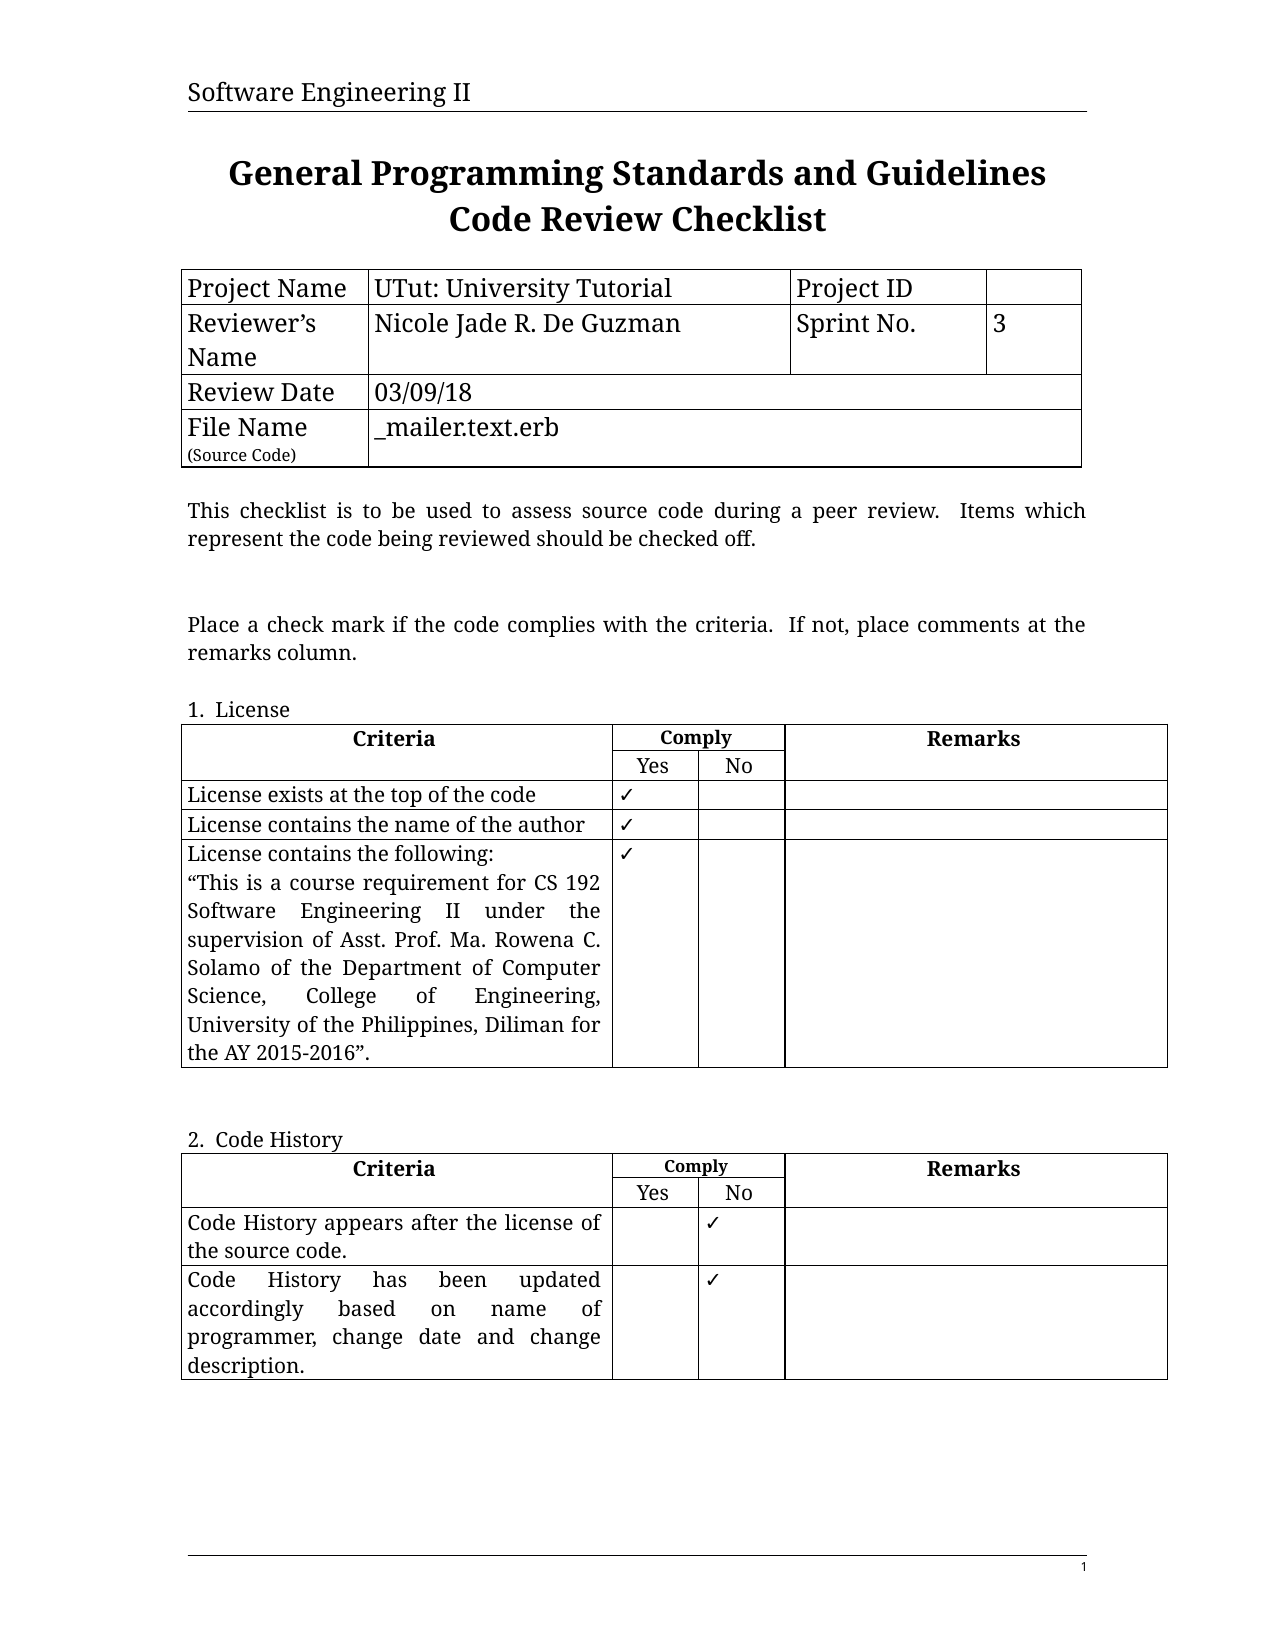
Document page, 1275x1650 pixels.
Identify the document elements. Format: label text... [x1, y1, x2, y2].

table_header Comply [774, 725, 784, 750]
table_cell Yes [687, 751, 698, 779]
table_cell 3 [987, 305, 1081, 373]
table_cell Nicole Jade R. De Guzman [369, 305, 790, 373]
table_cell [699, 781, 704, 809]
text 1. License [187, 695, 1087, 723]
table_cell [786, 1266, 1167, 1379]
table_cell Reviewer’s Name [182, 305, 187, 373]
table_cell Reviewer’s Name [357, 305, 368, 373]
table_cell No [699, 1178, 704, 1207]
table_header Comply [774, 1154, 784, 1177]
table_cell [699, 840, 784, 1067]
table_cell ✓ [613, 810, 618, 838]
table_cell [613, 1208, 698, 1264]
table_cell File Name (Source Code) [357, 410, 368, 466]
table_cell [786, 781, 791, 809]
table_cell No [699, 751, 704, 779]
table_header Project ID [976, 270, 986, 304]
table_cell Yes [687, 1178, 698, 1207]
table_header Criteria [182, 725, 612, 779]
table_cell No [774, 751, 784, 779]
table_cell No [774, 1178, 784, 1207]
table_cell [613, 1266, 698, 1379]
table_cell [774, 781, 784, 809]
table_cell [786, 1208, 1167, 1264]
text 2. Code History [187, 1125, 1087, 1153]
table_cell [699, 810, 704, 838]
table_cell ✓ [699, 1208, 784, 1264]
table_cell Yes [613, 1178, 618, 1207]
table_header Project Name [357, 270, 368, 304]
table_cell Yes [613, 751, 618, 779]
text This checklist is to be used to assess source code during a peer review. Items which represent the code being reviewed should be checked off. [187, 496, 1087, 553]
table_cell _mailer.text.erb [369, 410, 1081, 466]
table_cell ✓ [613, 840, 698, 1067]
table_cell [786, 810, 791, 838]
table_header [1070, 270, 1081, 304]
table_cell Review Date [357, 375, 368, 409]
table_header Remarks [786, 725, 1167, 779]
table_cell ✓ [613, 781, 618, 809]
table_cell 03/09/18 [369, 375, 374, 409]
table_cell [786, 840, 1167, 1067]
table_cell [1156, 810, 1167, 838]
text General Programming Standards and Guidelines Code Review Checklist [187, 150, 1087, 241]
table_cell ✓ [699, 1266, 784, 1379]
table_cell [1156, 781, 1167, 809]
table_cell 03/09/18 [1070, 375, 1081, 409]
table_header Comply [613, 725, 618, 750]
table_header Remarks [786, 1154, 1167, 1207]
table_cell ✓ [687, 810, 698, 838]
table_cell Sprint No. [791, 305, 986, 373]
table_header Criteria [182, 1154, 612, 1207]
table_header [987, 270, 992, 304]
table_cell [774, 810, 784, 838]
text Place a check mark if the code complies with the criteria. If not, place comments at the remarks column. [187, 610, 1087, 667]
table_cell ✓ [687, 781, 698, 809]
